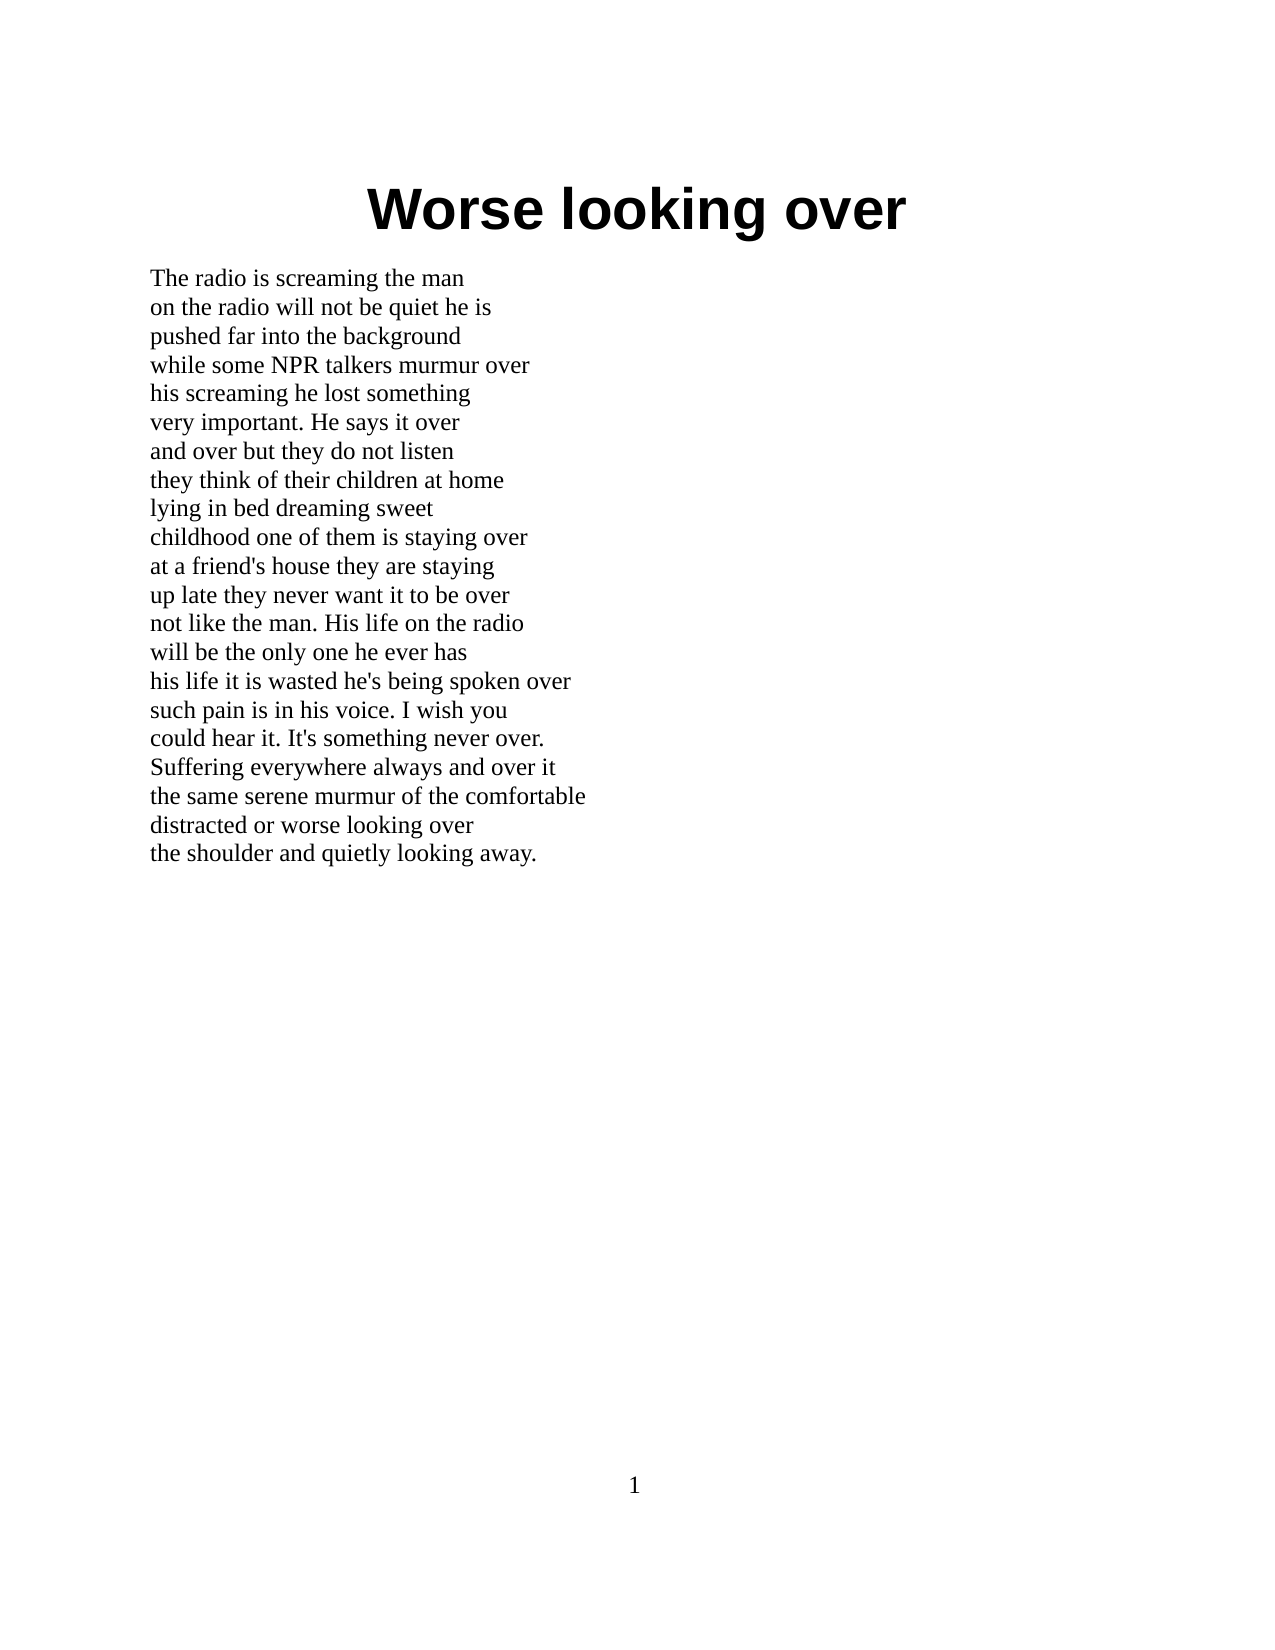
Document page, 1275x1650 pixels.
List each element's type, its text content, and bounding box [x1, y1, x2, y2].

text The radio is screaming the man on the radio will not be quiet he is pushed far into the background while some NPR talkers murmur over his screaming he lost something very important. He says it over and over but they do not listen they think of their children at home lying in bed dreaming sweet childhood one of them is staying over at a friend's house they are staying up late they never want it to be over not like the man. His life on the radio will be the only one he ever has his life it is wasted he's being spoken over such pain is in his voice. I wish you could hear it. It's something never over. Suffering everywhere always and over it the same serene murmur of the comfortable distracted or worse looking over the shoulder and quietly looking away. [150, 263, 1125, 867]
title Worse looking over [150, 175, 1125, 242]
